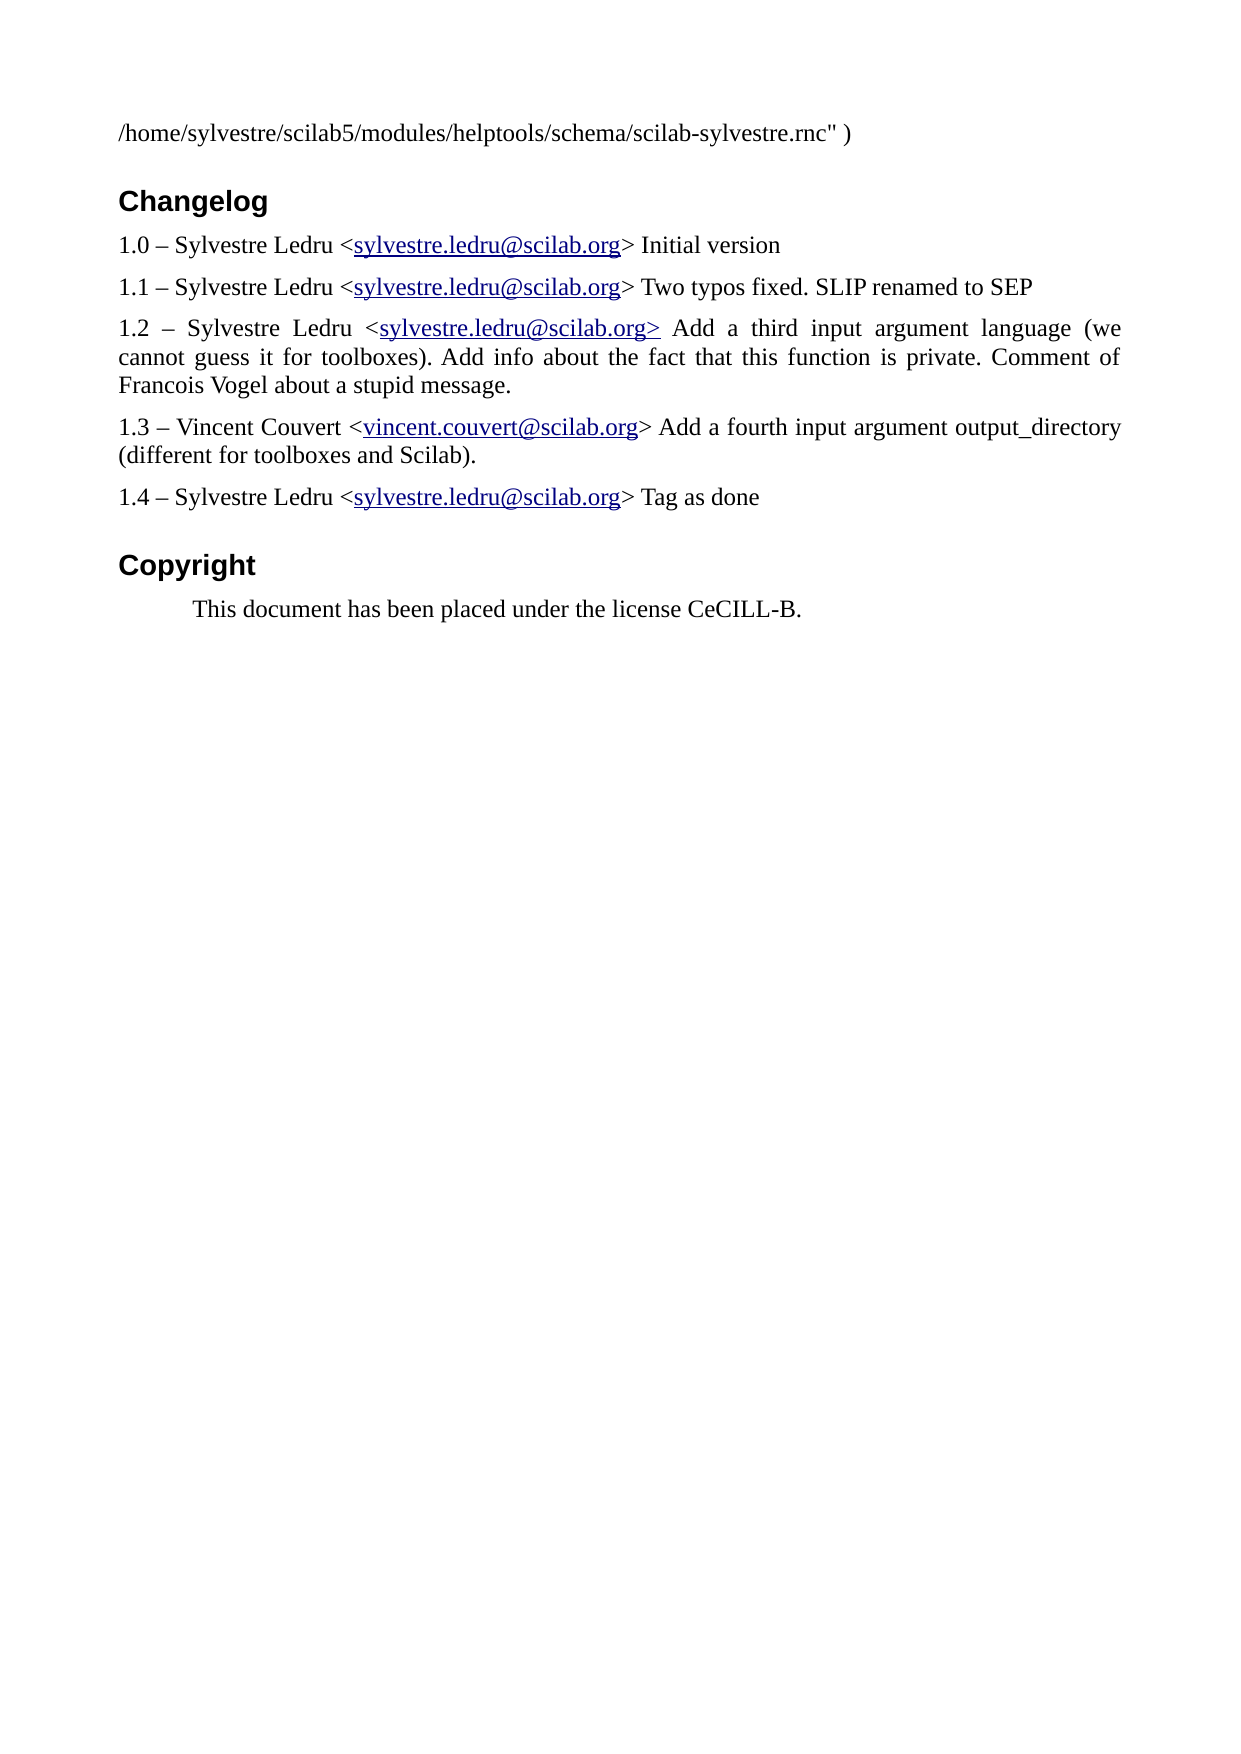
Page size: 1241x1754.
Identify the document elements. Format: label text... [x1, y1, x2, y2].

text 1.3 – Vincent Couvert <vincent.couvert@scilab.org> Add a fourth input argument output_directory (different for toolboxes and Scilab). [118, 412, 1122, 469]
text /home/sylvestre/scilab5/modules/helptools/schema/scilab-sylvestre.rnc" ) [118, 118, 1122, 147]
text 1.4 – Sylvestre Ledru <sylvestre.ledru@scilab.org> Tag as done [118, 482, 1122, 510]
text 1.1 – Sylvestre Ledru <sylvestre.ledru@scilab.org> Two typos fixed. SLIP renamed to SEP [118, 272, 1122, 300]
text 1.2 – Sylvestre Ledru <sylvestre.ledru@scilab.org> Add a third input argument language (we cannot guess it for toolboxes). Add info about the fact that this function is private. Comment of Francois Vogel about a stupid message. [118, 313, 1122, 399]
text This document has been placed under the license CeCILL-B. [118, 594, 1122, 623]
subtitle Changelog [118, 184, 1122, 218]
text 1.0 – Sylvestre Ledru <sylvestre.ledru@scilab.org> Initial version [118, 230, 1122, 259]
subtitle Copyright [118, 548, 1122, 581]
